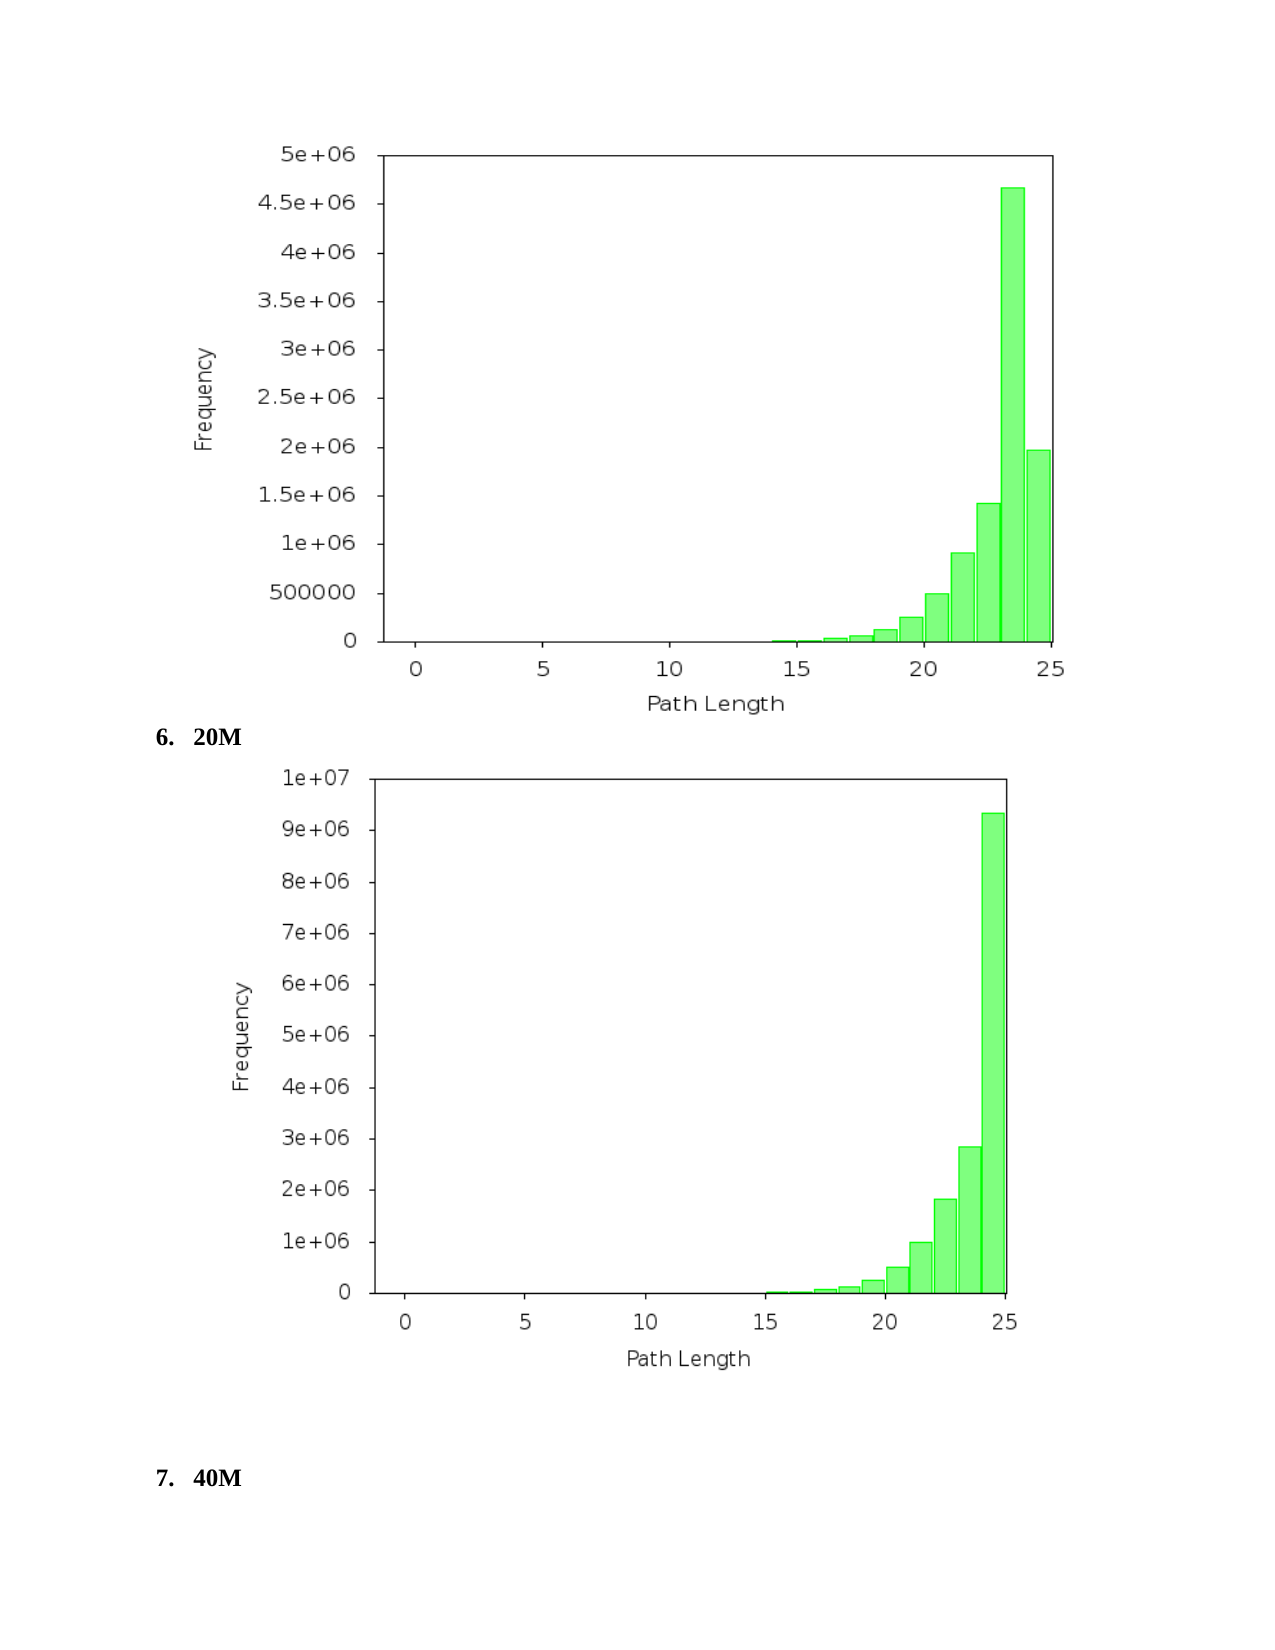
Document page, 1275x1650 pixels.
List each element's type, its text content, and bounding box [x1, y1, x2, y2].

list 20M [156, 118, 1157, 751]
picture [225, 750, 1050, 1378]
picture [186, 128, 1101, 722]
list 40M [156, 1463, 1157, 1492]
